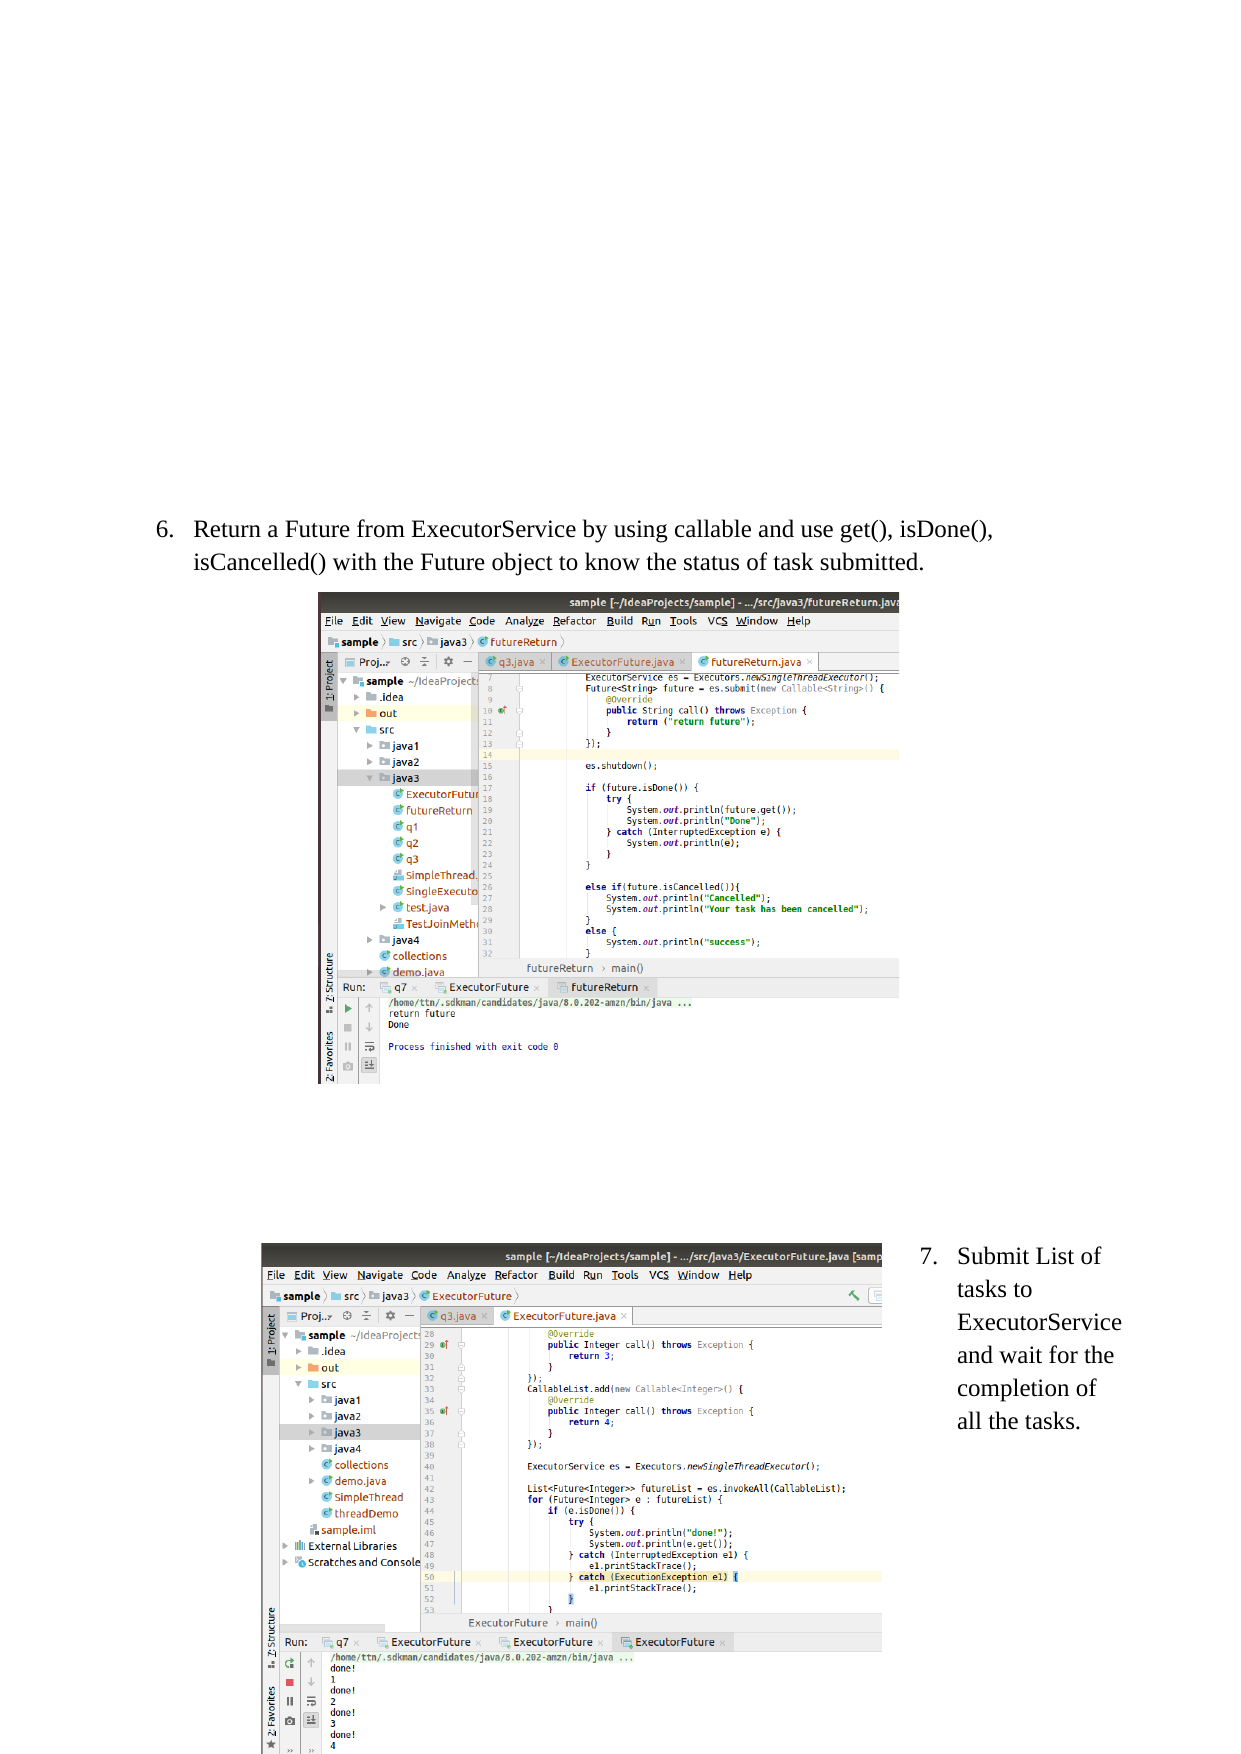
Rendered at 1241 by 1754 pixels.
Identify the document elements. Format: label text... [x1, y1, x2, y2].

list Return a Future from ExecutorService by using callable and use get(), isDone(), isCancelled() with the Future object to know the status of task submitted. [156, 514, 1122, 576]
picture [318, 592, 899, 1084]
list Submit List of tasks to ExecutorService and wait for the completion of all the tasks. [156, 1241, 1122, 1435]
picture [261, 1243, 882, 1754]
